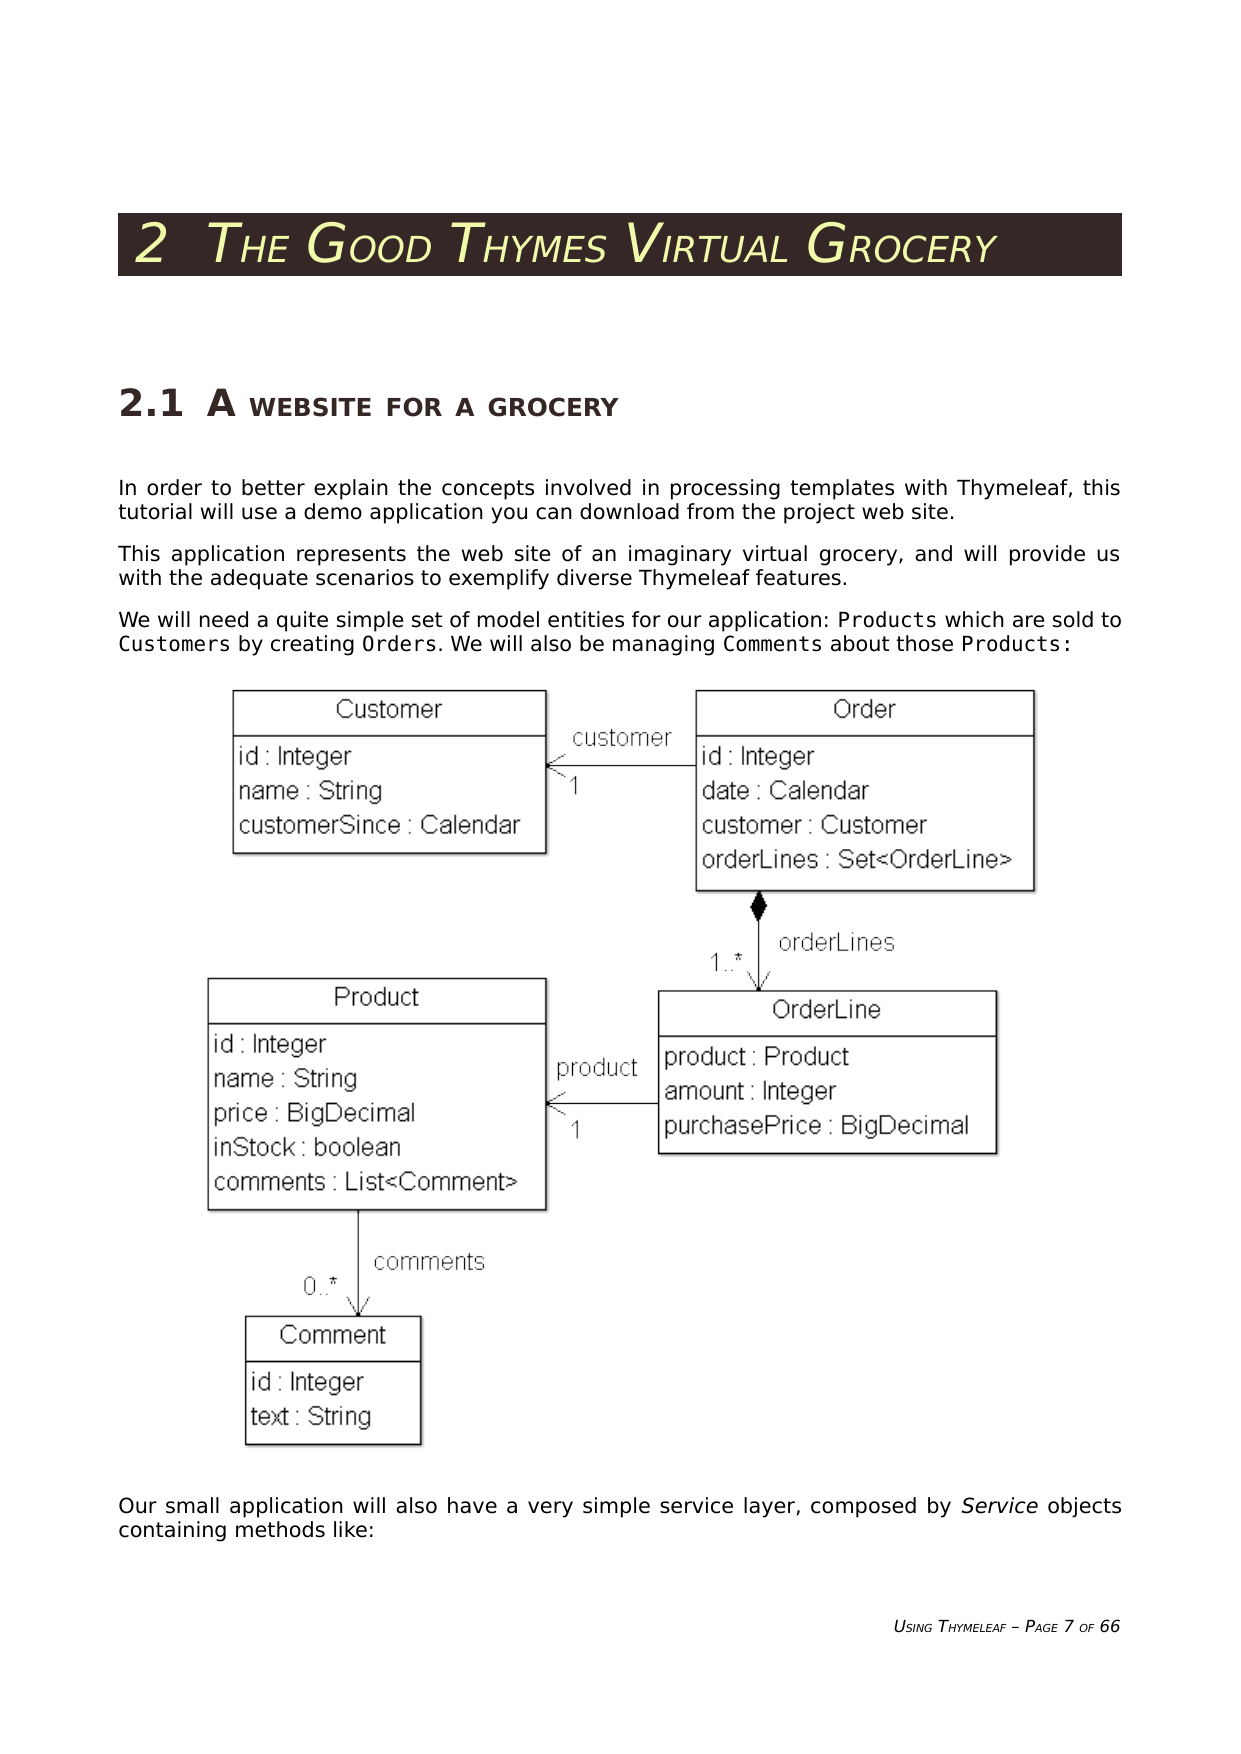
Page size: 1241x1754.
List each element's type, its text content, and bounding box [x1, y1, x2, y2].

text This application represents the web site of an imaginary virtual grocery, and will provide us with the adequate scenarios to exemplify diverse Thymeleaf features. [118, 542, 1122, 591]
subtitle The Good Thymes Virtual Grocery [118, 213, 1122, 276]
subtitle A website for a grocery [118, 382, 1122, 426]
text Our small application will also have a very simple service layer, composed by Service objects containing methods like: [118, 674, 1122, 1542]
picture [170, 665, 1071, 1494]
text We will need a quite simple set of model entities for our application: Products which are sold to Customers by creating Orders. We will also be managing Comments about those Products: [118, 608, 1122, 657]
text In order to better explain the concepts involved in processing templates with Thymeleaf, this tutorial will use a demo application you can download from the project web site. [118, 476, 1122, 524]
